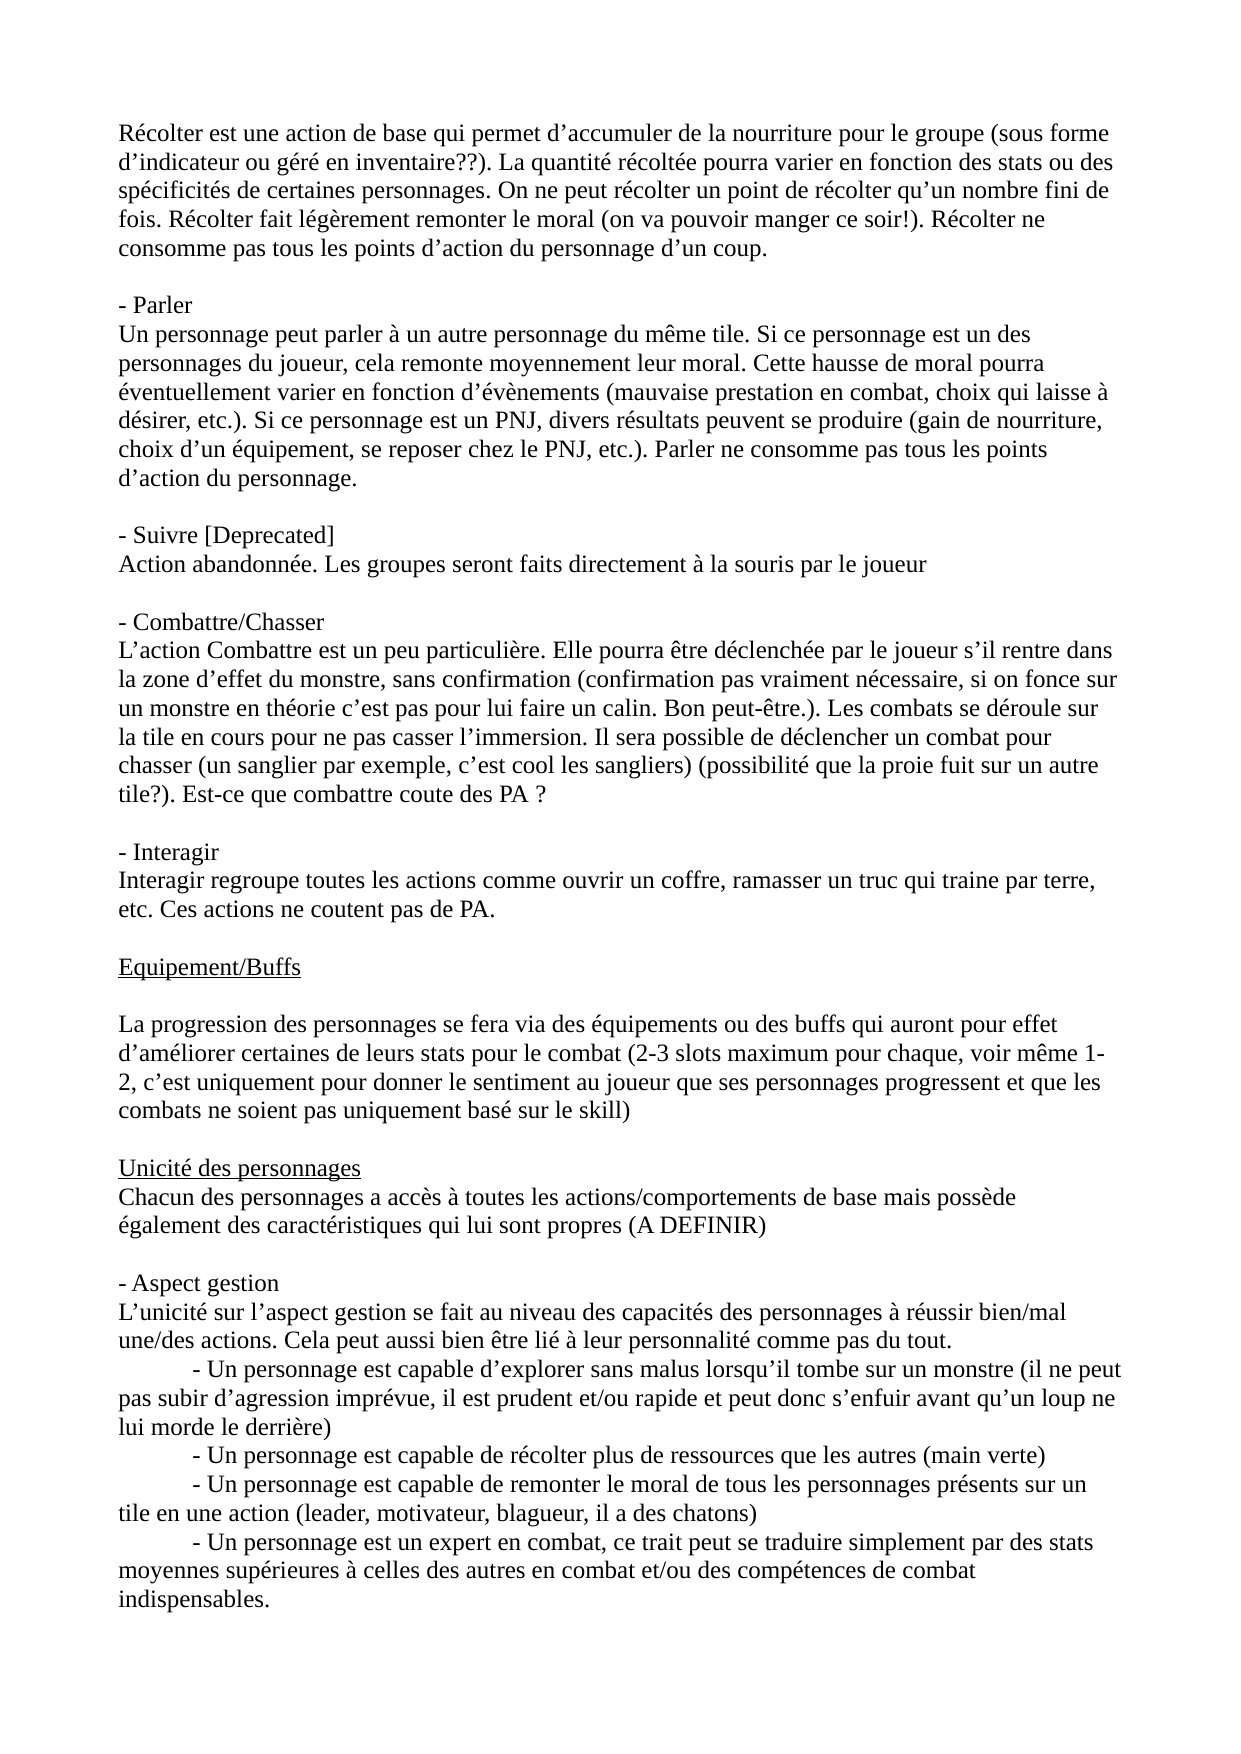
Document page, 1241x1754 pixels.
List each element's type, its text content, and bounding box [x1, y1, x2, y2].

text L’action Combattre est un peu particulière. Elle pourra être déclenchée par le joueur s’il rentre dans la zone d’effet du monstre, sans confirmation (confirmation pas vraiment nécessaire, si on fonce sur un monstre en théorie c’est pas pour lui faire un calin. Bon peut-être.). Les combats se déroule sur la tile en cours pour ne pas casser l’immersion. Il sera possible de déclencher un combat pour chasser (un sanglier par exemple, c’est cool les sangliers) (possibilité que la proie fuit sur un autre tile?). Est-ce que combattre coute des PA ? [118, 636, 1122, 808]
text Chacun des personnages a accès à toutes les actions/comportements de base mais possède également des caractéristiques qui lui sont propres (A DEFINIR) [118, 1182, 1122, 1239]
text - Suivre [Deprecated] [118, 521, 1122, 549]
text Unicité des personnages [118, 1153, 1122, 1182]
text - Un personnage est un expert en combat, ce trait peut se traduire simplement par des stats moyennes supérieures à celles des autres en combat et/ou des compétences de combat indispensables. [118, 1527, 1122, 1613]
text La progression des personnages se fera via des équipements ou des buffs qui auront pour effet d’améliorer certaines de leurs stats pour le combat (2-3 slots maximum pour chaque, voir même 1-2, c’est uniquement pour donner le sentiment au joueur que ses personnages progressent et que les combats ne soient pas uniquement basé sur le skill) [118, 1009, 1122, 1124]
text Récolter est une action de base qui permet d’accumuler de la nourriture pour le groupe (sous forme d’indicateur ou géré en inventaire??). La quantité récoltée pourra varier en fonction des stats ou des spécificités de certaines personnages. On ne peut récolter un point de récolter qu’un nombre fini de fois. Récolter fait légèrement remonter le moral (on va pouvoir manger ce soir!). Récolter ne consomme pas tous les points d’action du personnage d’un coup. [118, 118, 1122, 262]
text Equipement/Buffs [118, 952, 1122, 981]
text - Aspect gestion [118, 1268, 1122, 1297]
text Action abandonnée. Les groupes seront faits directement à la souris par le joueur [118, 549, 1122, 578]
text - Combattre/Chasser [118, 607, 1122, 636]
text - Interagir [118, 837, 1122, 866]
text - Un personnage est capable de remonter le moral de tous les personnages présents sur un tile en une action (leader, motivateur, blagueur, il a des chatons) [118, 1469, 1122, 1527]
text - Un personnage est capable de récolter plus de ressources que les autres (main verte) [118, 1441, 1122, 1469]
text Interagir regroupe toutes les actions comme ouvrir un coffre, ramasser un truc qui traine par terre, etc. Ces actions ne coutent pas de PA. [118, 866, 1122, 923]
text Un personnage peut parler à un autre personnage du même tile. Si ce personnage est un des personnages du joueur, cela remonte moyennement leur moral. Cette hausse de moral pourra éventuellement varier en fonction d’évènements (mauvaise prestation en combat, choix qui laisse à désirer, etc.). Si ce personnage est un PNJ, divers résultats peuvent se produire (gain de nourriture, choix d’un équipement, se reposer chez le PNJ, etc.). Parler ne consomme pas tous les points d’action du personnage. [118, 319, 1122, 492]
text L’unicité sur l’aspect gestion se fait au niveau des capacités des personnages à réussir bien/mal une/des actions. Cela peut aussi bien être lié à leur personnalité comme pas du tout. [118, 1297, 1122, 1354]
text - Un personnage est capable d’explorer sans malus lorsqu’il tombe sur un monstre (il ne peut pas subir d’agression imprévue, il est prudent et/ou rapide et peut donc s’enfuir avant qu’un loup ne lui morde le derrière) [118, 1354, 1122, 1441]
text - Parler [118, 291, 1122, 319]
